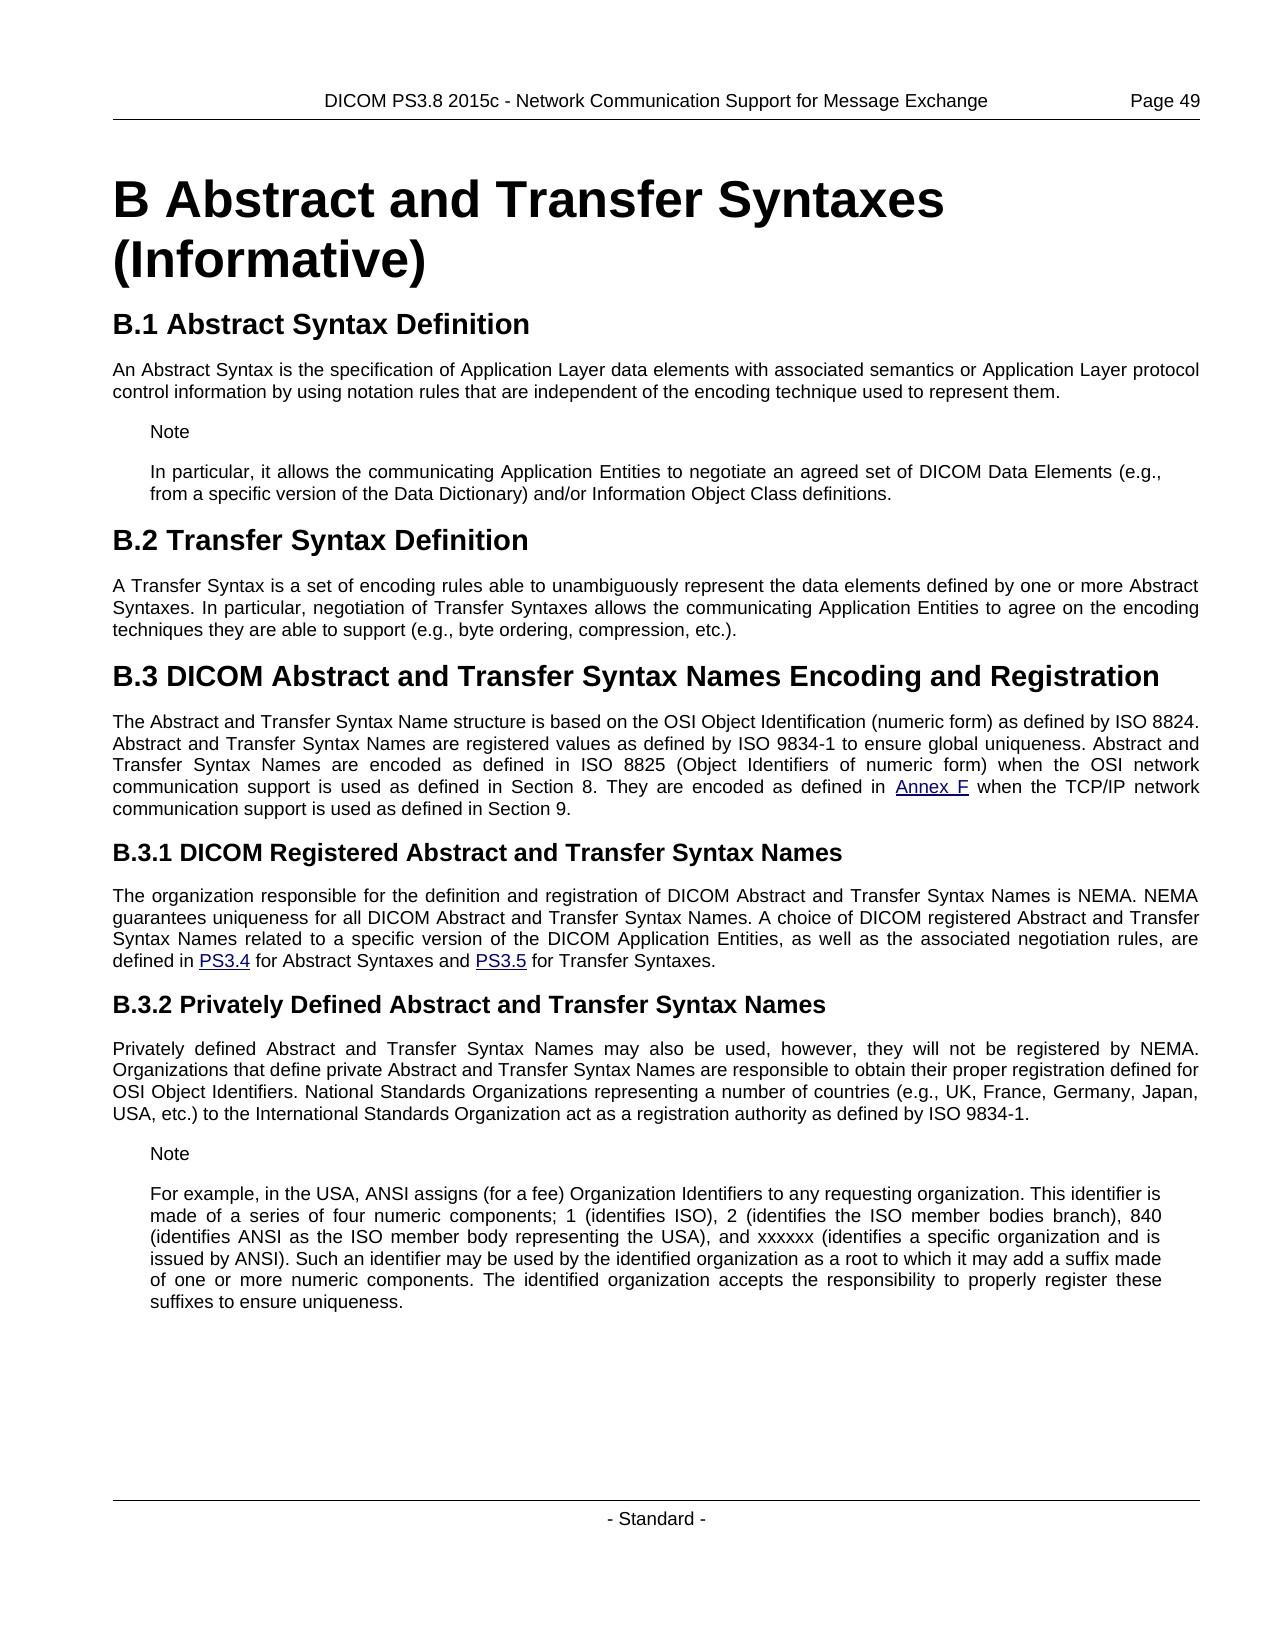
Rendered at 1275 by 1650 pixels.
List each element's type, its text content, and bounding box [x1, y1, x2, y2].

text B.1 Abstract Syntax Definition [112, 307, 1200, 340]
text The Abstract and Transfer Syntax Name structure is based on the OSI Object Identification (numeric form) as defined by ISO 8824. Abstract and Transfer Syntax Names are registered values as defined by ISO 9834-1 to ensure global uniqueness. Abstract and Transfer Syntax Names are encoded as defined in ISO 8825 (Object Identifiers of numeric form) when the OSI network communication support is used as defined in Section 8. They are encoded as defined in Annex F when the TCP/IP network communication support is used as defined in Section 9. [112, 711, 1200, 819]
text A Transfer Syntax is a set of encoding rules able to unambiguously represent the data elements defined by one or more Abstract Syntaxes. In particular, negotiation of Transfer Syntaxes allows the communicating Application Entities to agree on the encoding techniques they are able to support (e.g., byte ordering, compression, etc.). [112, 575, 1200, 640]
text B Abstract and Transfer Syntaxes (Informative) [112, 169, 1200, 288]
text B.3.1 DICOM Registered Abstract and Transfer Syntax Names [112, 838, 1200, 866]
text Privately defined Abstract and Transfer Syntax Names may also be used, however, they will not be registered by NEMA. Organizations that define private Abstract and Transfer Syntax Names are responsible to obtain their proper registration defined for OSI Object Identifiers. National Standards Organizations representing a number of countries (e.g., UK, France, Germany, Japan, USA, etc.) to the International Standards Organization act as a registration authority as defined by ISO 9834-1. [112, 1038, 1200, 1124]
text B.2 Transfer Syntax Definition [112, 523, 1200, 557]
text For example, in the USA, ANSI assigns (for a fee) Organization Identifiers to any requesting organization. This identifier is made of a series of four numeric components; 1 (identifies ISO), 2 (identifies the ISO member bodies branch), 840 (identifies ANSI as the ISO member body representing the USA), and xxxxxx (identifies a specific organization and is issued by ANSI). Such an identifier may be used by the identified organization as a root to which it may add a suffix made of one or more numeric components. The identified organization accepts the responsibility to properly register these suffixes to ensure uniqueness. [150, 1183, 1162, 1312]
text The organization responsible for the definition and registration of DICOM Abstract and Transfer Syntax Names is NEMA. NEMA guarantees uniqueness for all DICOM Abstract and Transfer Syntax Names. A choice of DICOM registered Abstract and Transfer Syntax Names related to a specific version of the DICOM Application Entities, as well as the associated negotiation rules, are defined in PS3.4 for Abstract Syntaxes and PS3.5 for Transfer Syntaxes. [112, 885, 1200, 971]
text An Abstract Syntax is the specification of Application Layer data elements with associated semantics or Application Layer protocol control information by using notation rules that are independent of the encoding technique used to represent them. [112, 359, 1200, 402]
text B.3 DICOM Abstract and Transfer Syntax Names Encoding and Registration [112, 659, 1200, 692]
text B.3.2 Privately Defined Abstract and Transfer Syntax Names [112, 990, 1200, 1019]
text Note [150, 421, 1162, 442]
text Note [150, 1143, 1162, 1164]
text In particular, it allows the communicating Application Entities to negotiate an agreed set of DICOM Data Elements (e.g., from a specific version of the Data Dictionary) and/or Information Object Class definitions. [150, 461, 1162, 504]
